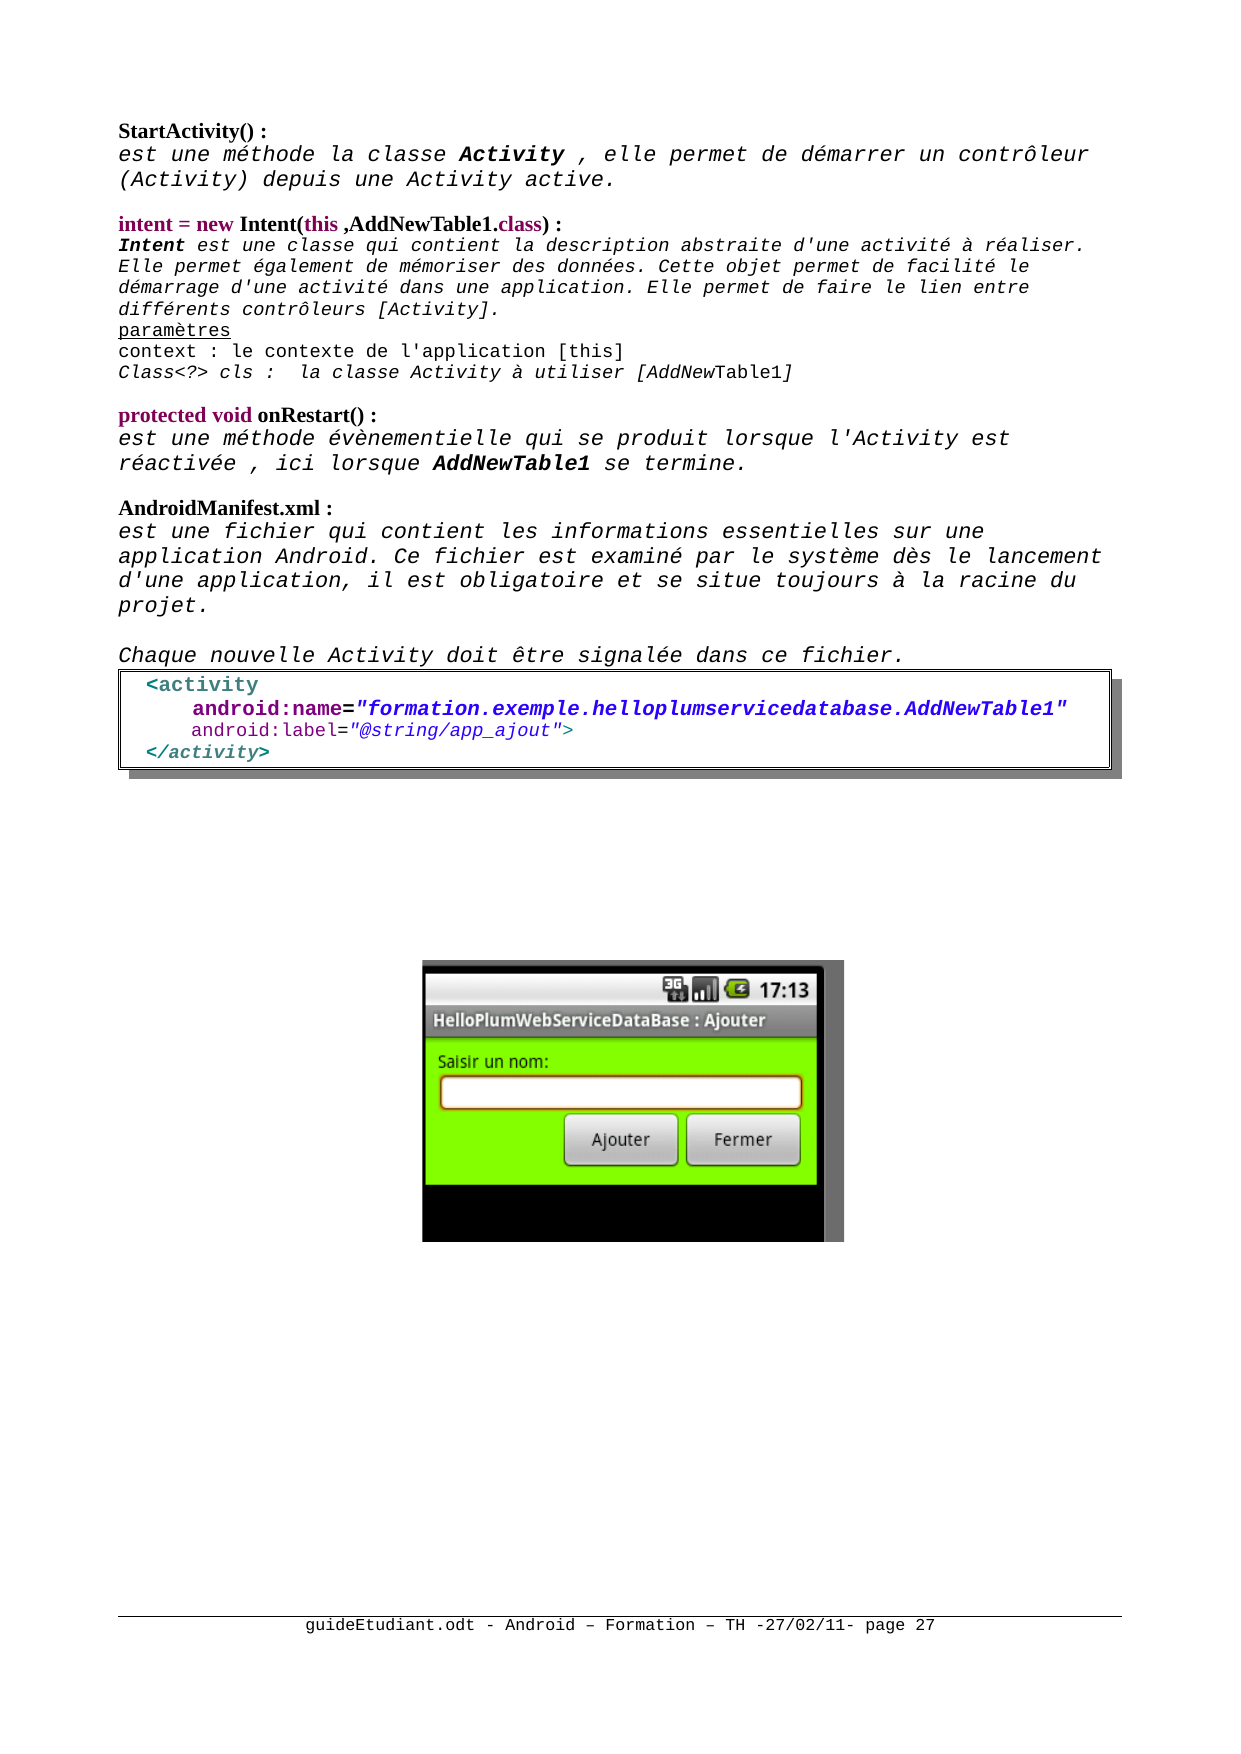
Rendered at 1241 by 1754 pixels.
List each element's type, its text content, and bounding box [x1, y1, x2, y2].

text <activity android:name="formation.exemple.helloplumservicedatabase.AddNewTable1" [121, 672, 1109, 716]
text context : le contexte de l'application [this] [118, 342, 1122, 363]
text Class<?> cls : la classe Activity à utiliser [AddNewTable1] [118, 363, 1122, 384]
text intent = new Intent(this ,AddNewTable1.class) : [118, 211, 1122, 236]
text est une méthode évènementielle qui se produit lorsque l'Activity est réactivée , ici lorsque AddNewTable1 se termine. [118, 427, 1122, 477]
text android:label="@string/app_ajout"> [121, 716, 1109, 737]
text AndroidManifest.xml : [118, 495, 1122, 520]
text StartActivity() : [118, 118, 1122, 143]
text est une fichier qui contient les informations essentielles sur une application Android. Ce fichier est examiné par le système dès le lancement d'une application, il est obligatoire et se situe toujours à la racine du projet. [118, 520, 1122, 619]
text Intent est une classe qui contient la description abstraite d'une activité à réaliser. Elle permet également de mémoriser des données. Cette objet permet de facilité le démarrage d'une activité dans une application. Elle permet de faire le lien entre différents contrôleurs [Activity]. [118, 236, 1122, 321]
text paramètres [118, 321, 1122, 342]
text Chaque nouvelle Activity doit être signalée dans ce fichier. [118, 644, 1122, 669]
text protected void onRestart() : [118, 402, 1122, 427]
text est une méthode la classe Activity , elle permet de démarrer un contrôleur (Activity) depuis une Activity active. [118, 143, 1122, 193]
text </activity> [121, 737, 1109, 767]
